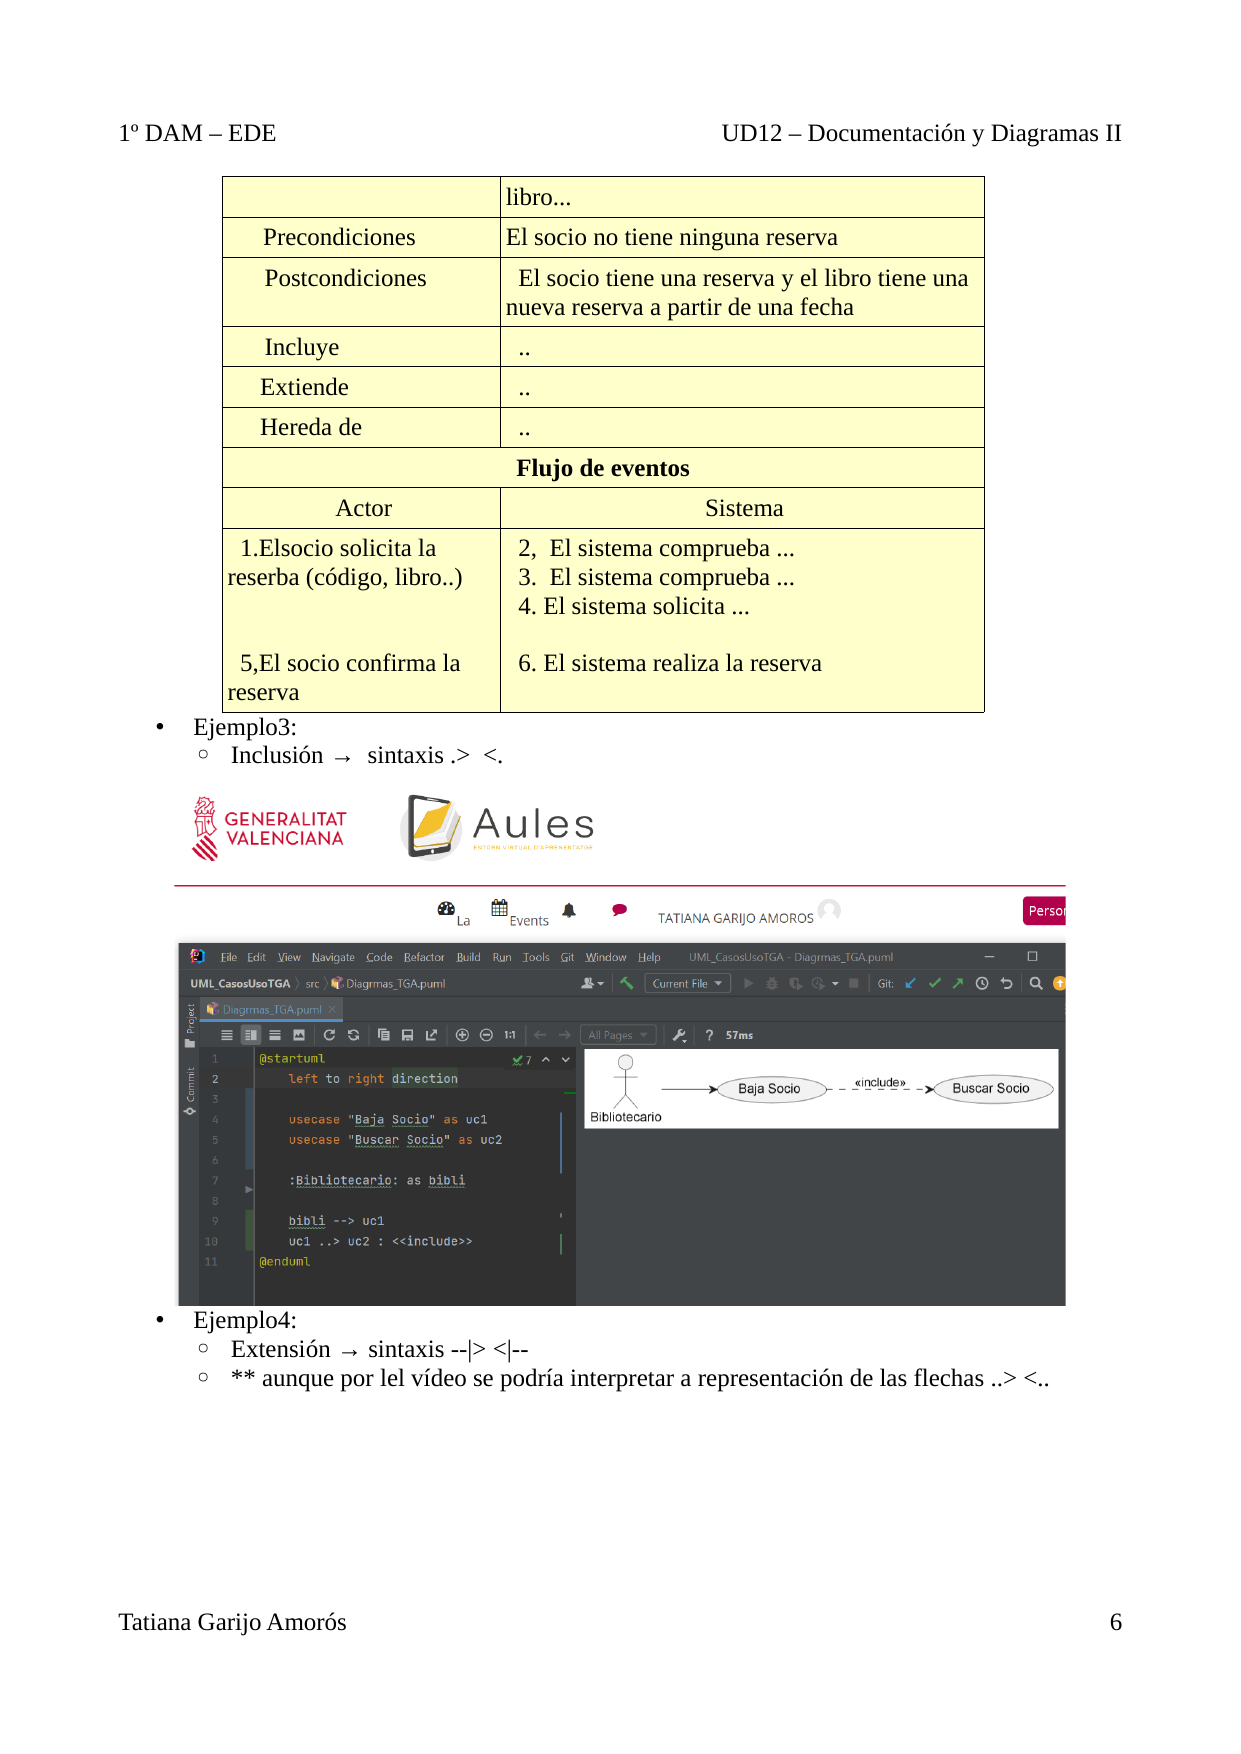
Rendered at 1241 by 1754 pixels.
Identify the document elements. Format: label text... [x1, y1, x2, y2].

table_cell Precondiciones [223, 218, 500, 257]
table_cell Incluye [223, 327, 500, 366]
list Inclusión → sintaxis .> <. [193, 741, 1122, 769]
table_cell 2, El sistema comprueba ... 3. El sistema comprueba ... 4. El sistema solicita ... 6. El sistema realiza la reserva [501, 529, 984, 712]
list ** aunque por lel vídeo se podría interpretar a representación de las flechas ..> <.. [193, 1363, 1122, 1392]
table_cell Actor [223, 488, 500, 528]
table_cell .. [501, 367, 984, 407]
table_cell El socio tiene una reserva y el libro tiene una nueva reserva a partir de una fecha [501, 258, 984, 326]
list Ejemplo3: [156, 712, 1122, 741]
table_cell libro... [501, 177, 984, 217]
table_cell El socio no tiene ninguna reserva [501, 218, 984, 257]
table_cell .. [501, 327, 984, 366]
table_cell [223, 177, 500, 217]
table_cell 1.Elsocio solicita la reserba (código, libro..) 5,El socio confirma la reserva [223, 529, 500, 712]
table_cell .. [501, 408, 984, 447]
list Extensión → sintaxis --|> <|-- [193, 1334, 1122, 1363]
table_cell Flujo de eventos [223, 448, 984, 487]
table_cell Postcondiciones [223, 258, 500, 326]
table_cell Extiende [223, 367, 500, 407]
picture [174, 778, 1066, 1306]
table_cell Hereda de [223, 408, 500, 447]
table_cell Sistema [501, 488, 984, 528]
list Ejemplo4: [156, 769, 1122, 1334]
